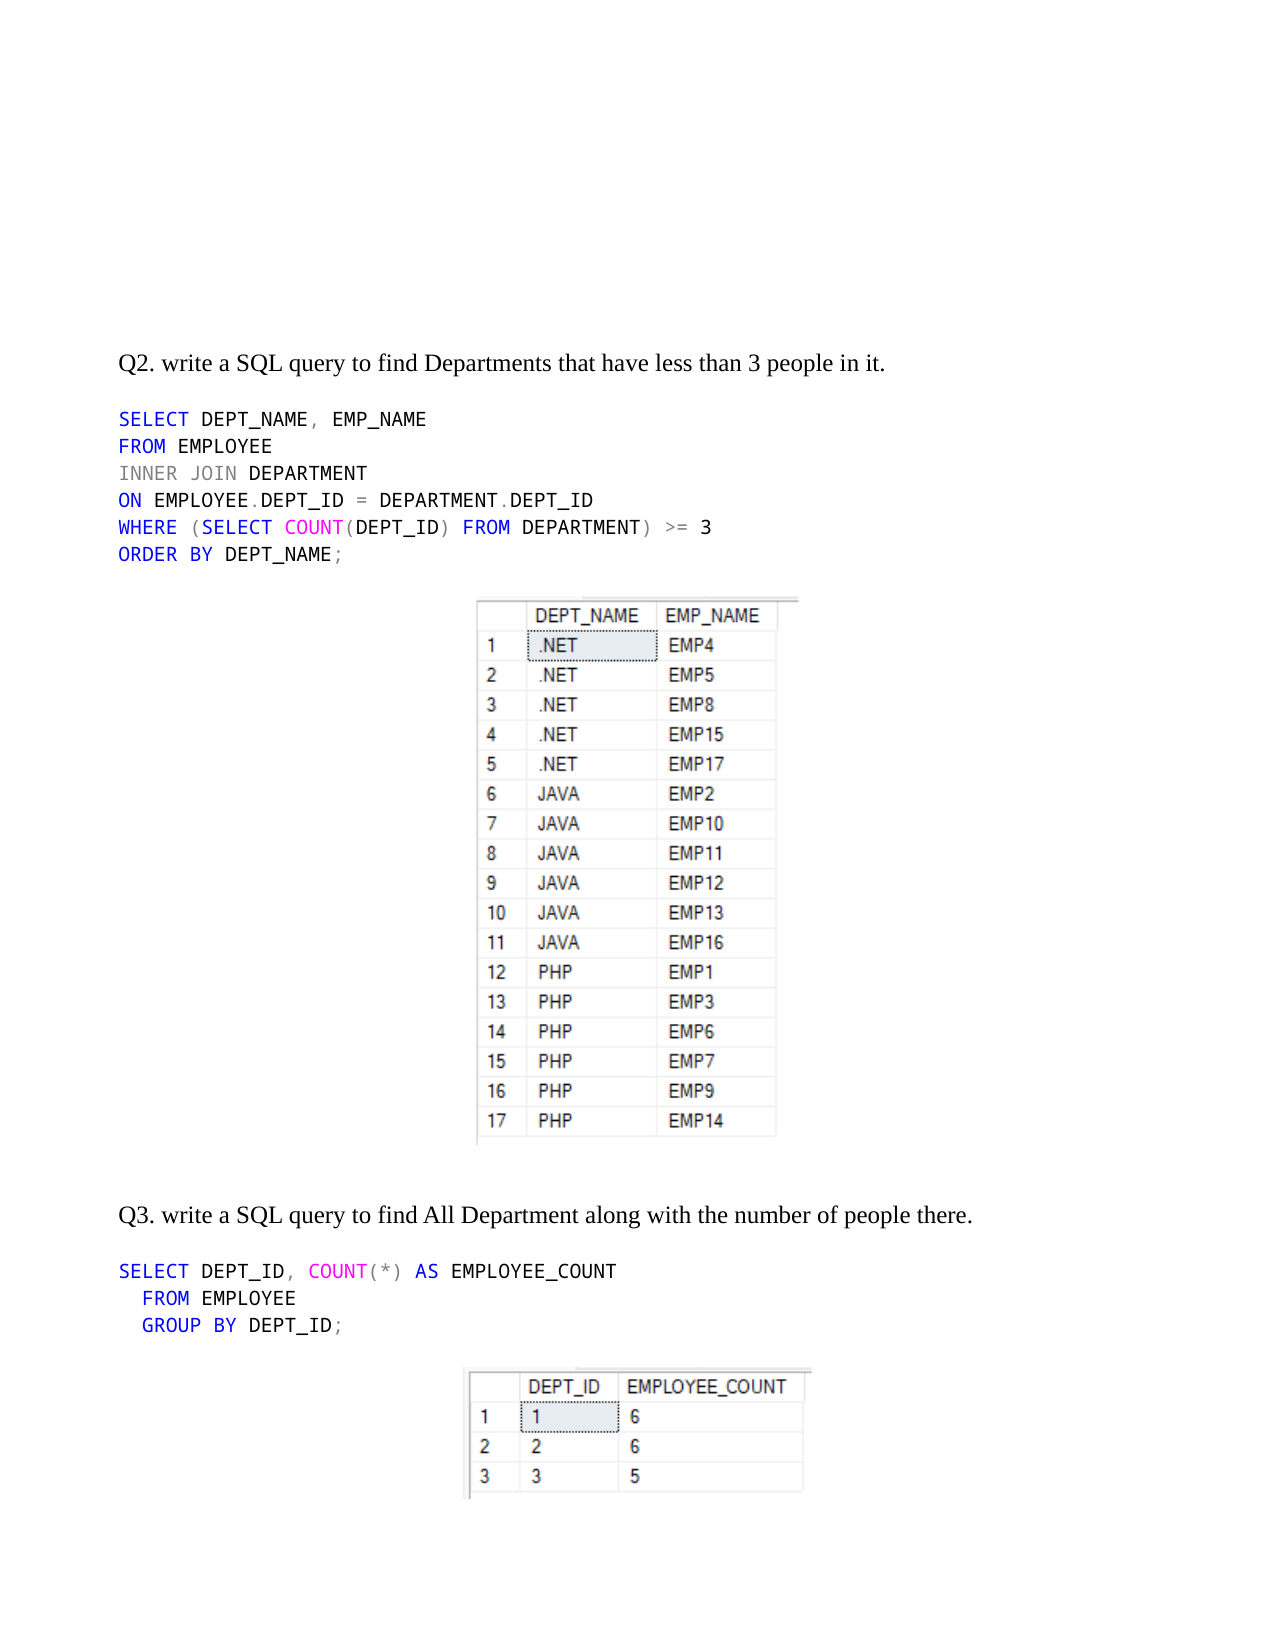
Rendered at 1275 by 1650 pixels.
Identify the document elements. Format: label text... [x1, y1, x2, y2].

text ORDER BY DEPT_NAME; [118, 541, 1157, 567]
picture [476, 596, 799, 1145]
text INNER JOIN DEPARTMENT [118, 459, 1157, 487]
picture [463, 1367, 812, 1499]
text SELECT DEPT_NAME, EMP_NAME [118, 406, 1157, 433]
text WHERE (SELECT COUNT(DEPT_ID) FROM DEPARTMENT) >= 3 [118, 513, 1157, 541]
text Q3. write a SQL query to find All Department along with the number of people there. [118, 1200, 1157, 1229]
text GROUP BY DEPT_ID; [118, 1311, 1157, 1338]
text FROM EMPLOYEE [118, 1284, 1157, 1311]
text Q2. write a SQL query to find Departments that have less than 3 people in it. [118, 348, 1157, 377]
text FROM EMPLOYEE [118, 433, 1157, 459]
text ON EMPLOYEE.DEPT_ID = DEPARTMENT.DEPT_ID [118, 487, 1157, 513]
text SELECT DEPT_ID, COUNT(*) AS EMPLOYEE_COUNT [118, 1257, 1157, 1284]
